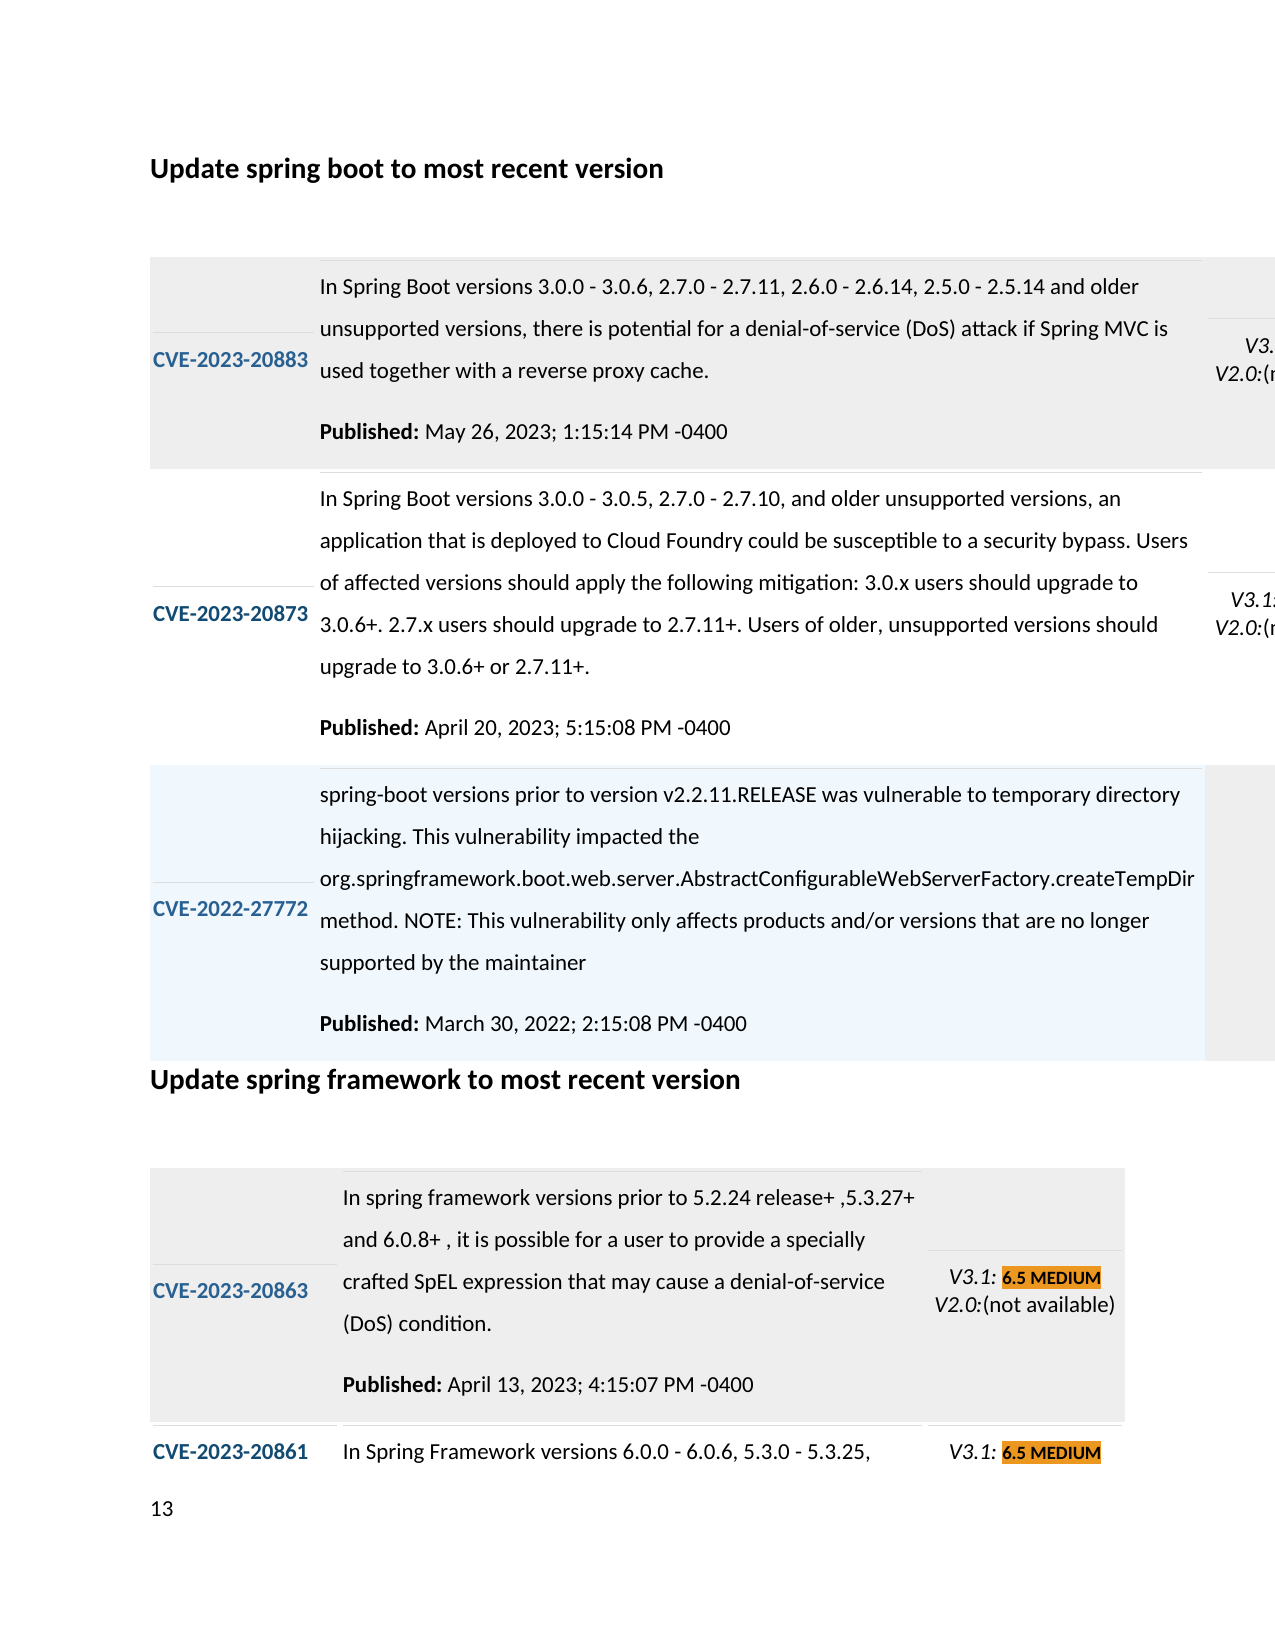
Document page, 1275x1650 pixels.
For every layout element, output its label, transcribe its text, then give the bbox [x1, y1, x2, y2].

table_cell In Spring Framework versions 6.0.0 - 6.0.6, 5.3.0 - 5.3.25, [340, 1422, 925, 1489]
table_cell CVE-2022-27772 [150, 765, 317, 1061]
table_header V3.1: 7.5 HIGH V2.0:(not available) [1205, 257, 1275, 469]
table_header V3.1: 6.5 MEDIUM V2.0:(not available) [925, 1168, 1125, 1422]
table_header In Spring Boot versions 3.0.0 - 3.0.6, 2.7.0 - 2.7.11, 2.6.0 - 2.6.14, 2.5.0 - 2.5.14 and older unsupported versions, there is potential for a denial-of-service (DoS) attack if Spring MVC is used together with a reverse proxy cache. Published: May 26, 2023; 1:15:14 PM -0400 [317, 257, 1205, 469]
table_cell In Spring Boot versions 3.0.0 - 3.0.5, 2.7.0 - 2.7.10, and older unsupported versions, an application that is deployed to Cloud Foundry could be susceptible to a security bypass. Users of affected versions should apply the following mitigation: 3.0.x users should upgrade to 3.0.6+. 2.7.x users should upgrade to 2.7.11+. Users of older, unsupported versions should upgrade to 3.0.6+ or 2.7.11+. Published: April 20, 2023; 5:15:08 PM -0400 [317, 469, 1205, 765]
text Update spring framework to most recent version [150, 1061, 1125, 1096]
table_header CVE-2023-20883 [150, 257, 317, 469]
table_cell CVE-2023-20861 [150, 1422, 340, 1489]
table_header CVE-2023-20863 [150, 1168, 340, 1422]
table_cell V3.1: 6.5 MEDIUM [925, 1422, 1125, 1489]
table_cell CVE-2023-20873 [150, 469, 317, 765]
table_header In spring framework versions prior to 5.2.24 release+ ,5.3.27+ and 6.0.8+ , it is possible for a user to provide a specially crafted SpEL expression that may cause a denial-of-service (DoS) condition. Published: April 13, 2023; 4:15:07 PM -0400 [340, 1168, 925, 1422]
table_cell [1205, 765, 1275, 1061]
text Update spring boot to most recent version [150, 150, 1125, 186]
table_cell V3.1: 9.8 CRITICAL V2.0:(not available) [1205, 469, 1275, 765]
table_cell spring-boot versions prior to version v2.2.11.RELEASE was vulnerable to temporary directory hijacking. This vulnerability impacted the org.springframework.boot.web.server.AbstractConfigurableWebServerFactory.createTempDir method. NOTE: This vulnerability only affects products and/or versions that are no longer supported by the maintainer Published: March 30, 2022; 2:15:08 PM -0400 [317, 765, 1205, 1061]
